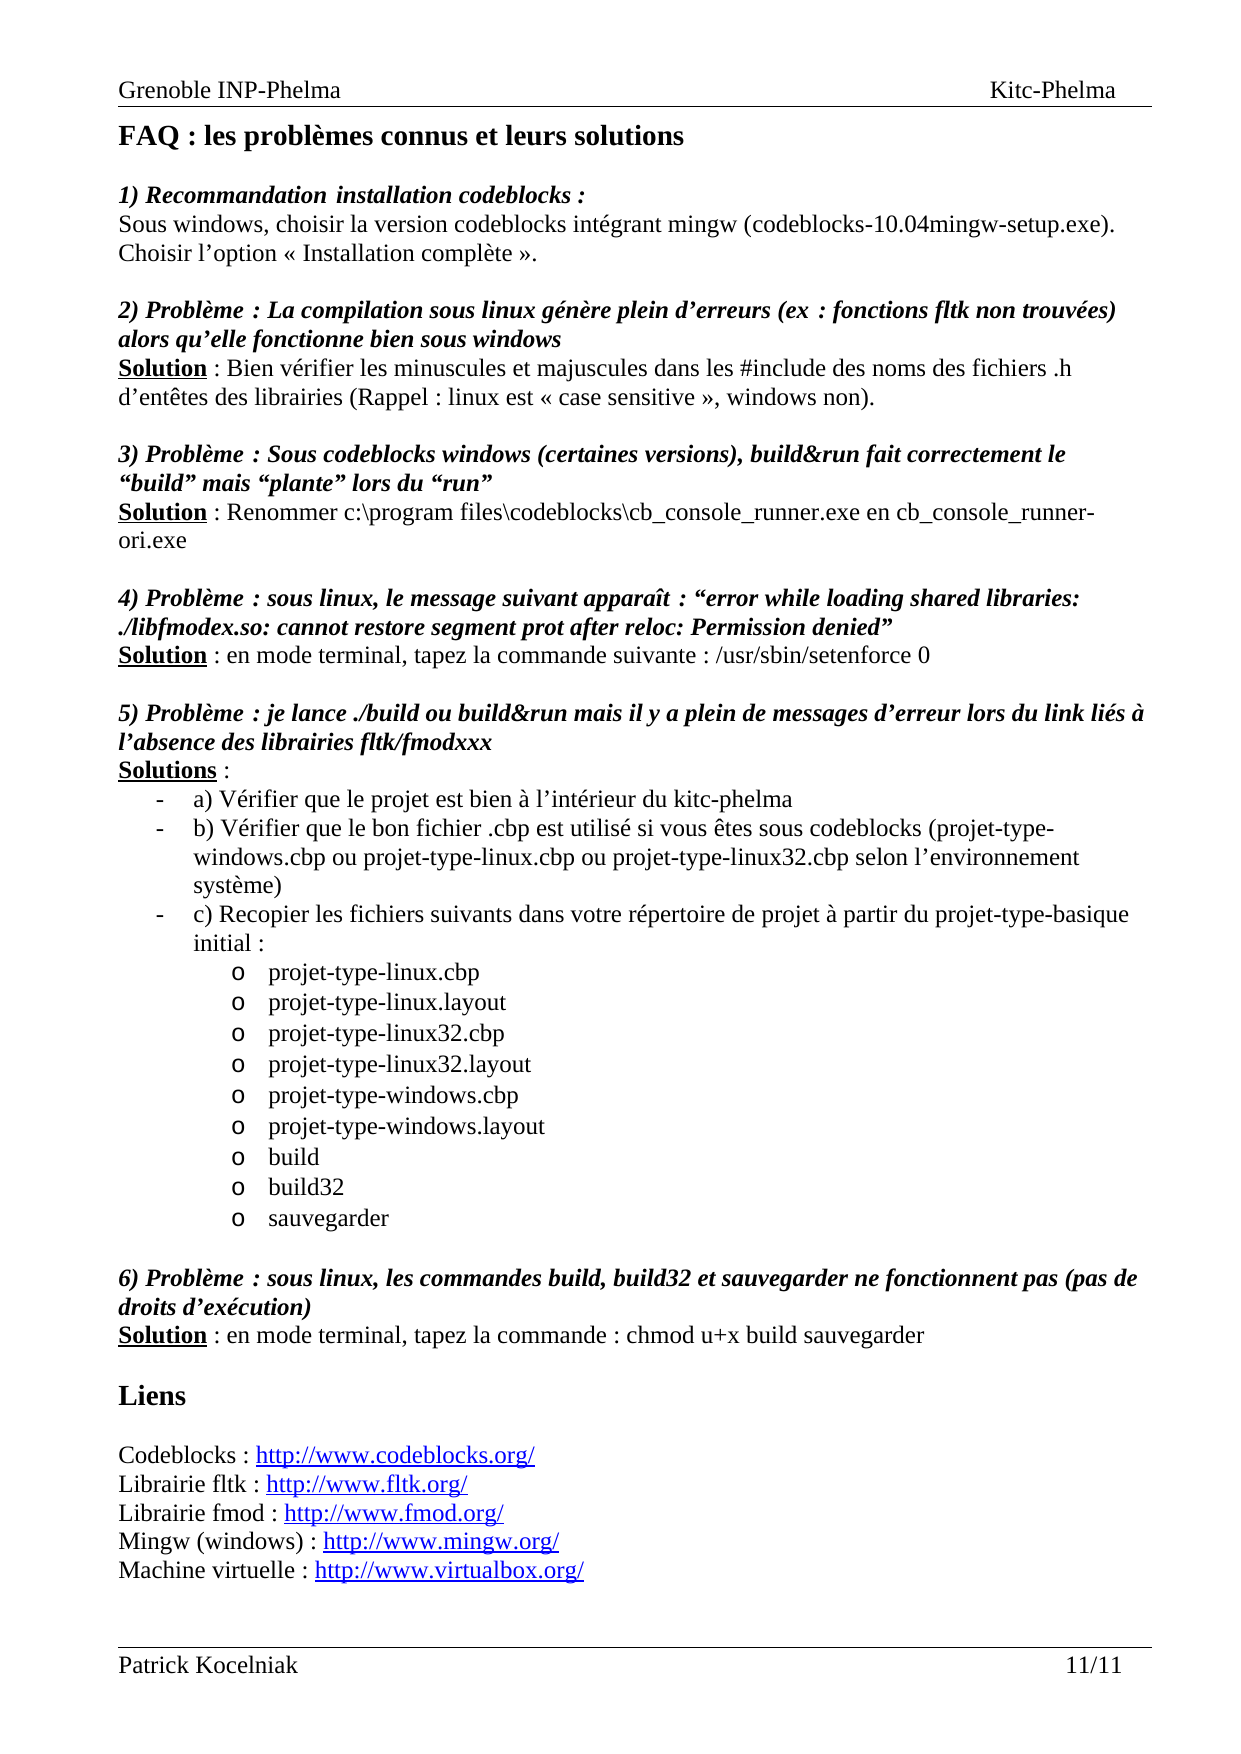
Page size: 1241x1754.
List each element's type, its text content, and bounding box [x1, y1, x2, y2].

list projet-type-linux32.layout [231, 1049, 1152, 1080]
text Solution : Bien vérifier les minuscules et majuscules dans les #include des noms des fichiers .h d’entêtes des librairies (Rappel : linux est « case sensitive », windows non). [118, 353, 1152, 410]
list c) Recopier les fichiers suivants dans votre répertoire de projet à partir du projet-type-basique initial : [156, 899, 1152, 957]
list projet-type-linux.cbp [231, 957, 1152, 987]
text Solutions : [118, 755, 1152, 784]
list b) Vérifier que le bon fichier .cbp est utilisé si vous êtes sous codeblocks (projet-type-windows.cbp ou projet-type-linux.cbp ou projet-type-linux32.cbp selon l’environnement système) [156, 813, 1152, 899]
list a) Vérifier que le projet est bien à l’intérieur du kitc-phelma [156, 784, 1152, 813]
list projet-type-windows.cbp [231, 1080, 1152, 1111]
text Librairie fmod : http://www.fmod.org/ [118, 1498, 1152, 1526]
list projet-type-windows.layout [231, 1111, 1152, 1142]
text 5) Problème : je lance ./build ou build&run mais il y a plein de messages d’erreur lors du link liés à l’absence des librairies fltk/fmodxxx [118, 698, 1152, 755]
list build [231, 1142, 1152, 1172]
text 4) Problème : sous linux, le message suivant apparaît : “error while loading shared libraries: ./libfmodex.so: cannot restore segment prot after reloc: Permission denied” [118, 583, 1152, 640]
text 2) Problème : La compilation sous linux génère plein d’erreurs (ex : fonctions fltk non trouvées) alors qu’elle fonctionne bien sous windows [118, 295, 1152, 353]
text Solution : Renommer c:\program files\codeblocks\cb_console_runner.exe en cb_console_runner-ori.exe [118, 497, 1152, 554]
text Mingw (windows) : http://www.mingw.org/ [118, 1526, 1152, 1555]
text Machine virtuelle : http://www.virtualbox.org/ [118, 1555, 1152, 1584]
text 1) Recommandation installation codeblocks : [118, 180, 1152, 209]
list projet-type-linux.layout [231, 987, 1152, 1018]
text Librairie fltk : http://www.fltk.org/ [118, 1469, 1152, 1498]
list projet-type-linux32.cbp [231, 1018, 1152, 1049]
list sauvegarder [231, 1203, 1152, 1234]
text Solution : en mode terminal, tapez la commande suivante : /usr/sbin/setenforce 0 [118, 640, 1152, 669]
text 6) Problème : sous linux, les commandes build, build32 et sauvegarder ne fonctionnent pas (pas de droits d’exécution) [118, 1263, 1152, 1320]
text Choisir l’option « Installation complète ». [118, 238, 1152, 267]
text FAQ : les problèmes connus et leurs solutions [118, 118, 1152, 152]
list build32 [231, 1172, 1152, 1203]
text Solution : en mode terminal, tapez la commande : chmod u+x build sauvegarder [118, 1320, 1152, 1349]
text Codeblocks : http://www.codeblocks.org/ [118, 1440, 1152, 1469]
text 3) Problème : Sous codeblocks windows (certaines versions), build&run fait correctement le “build” mais “plante” lors du “run” [118, 439, 1152, 497]
text Sous windows, choisir la version codeblocks intégrant mingw (codeblocks-10.04mingw-setup.exe). [118, 209, 1152, 238]
text Liens [118, 1378, 1152, 1411]
